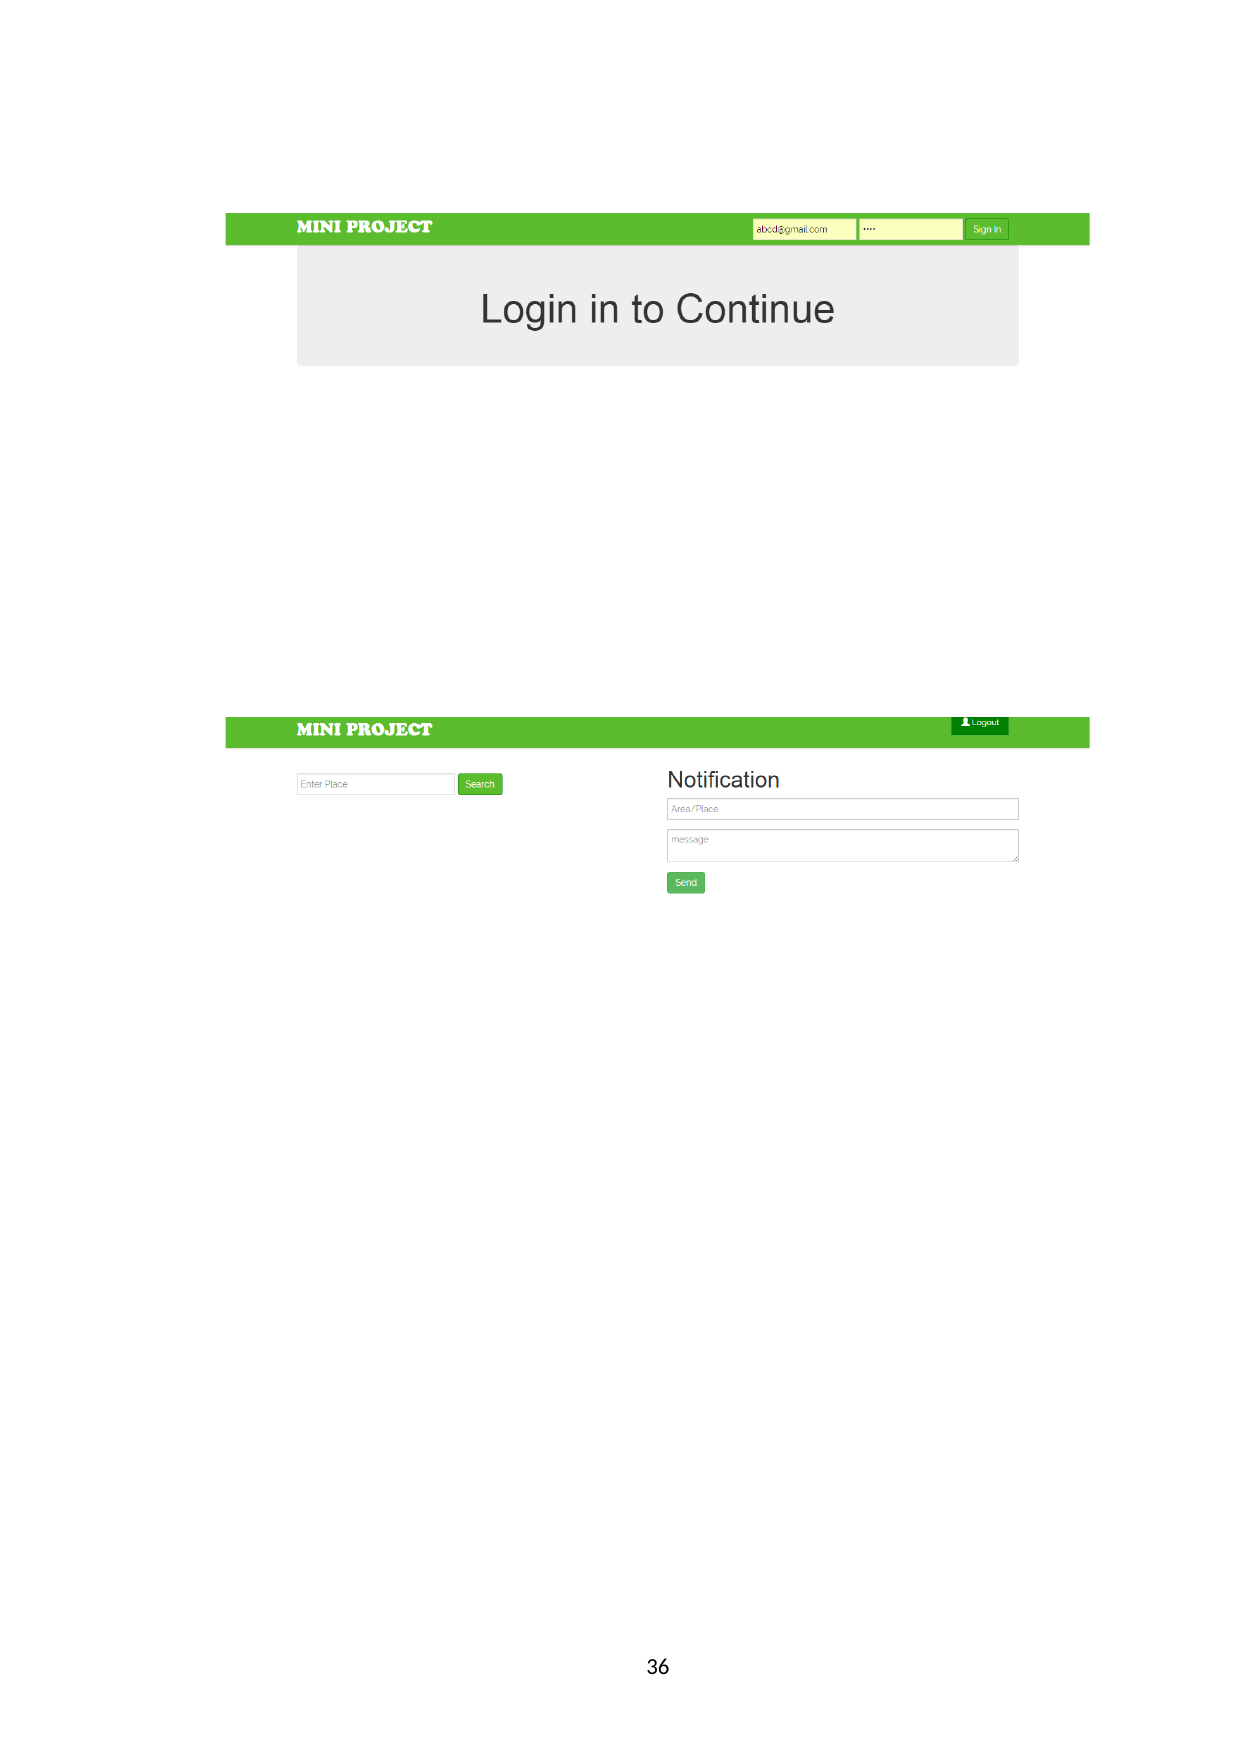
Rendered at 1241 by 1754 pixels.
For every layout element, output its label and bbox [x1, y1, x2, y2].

picture [225, 717, 1090, 1124]
picture [225, 213, 1090, 624]
